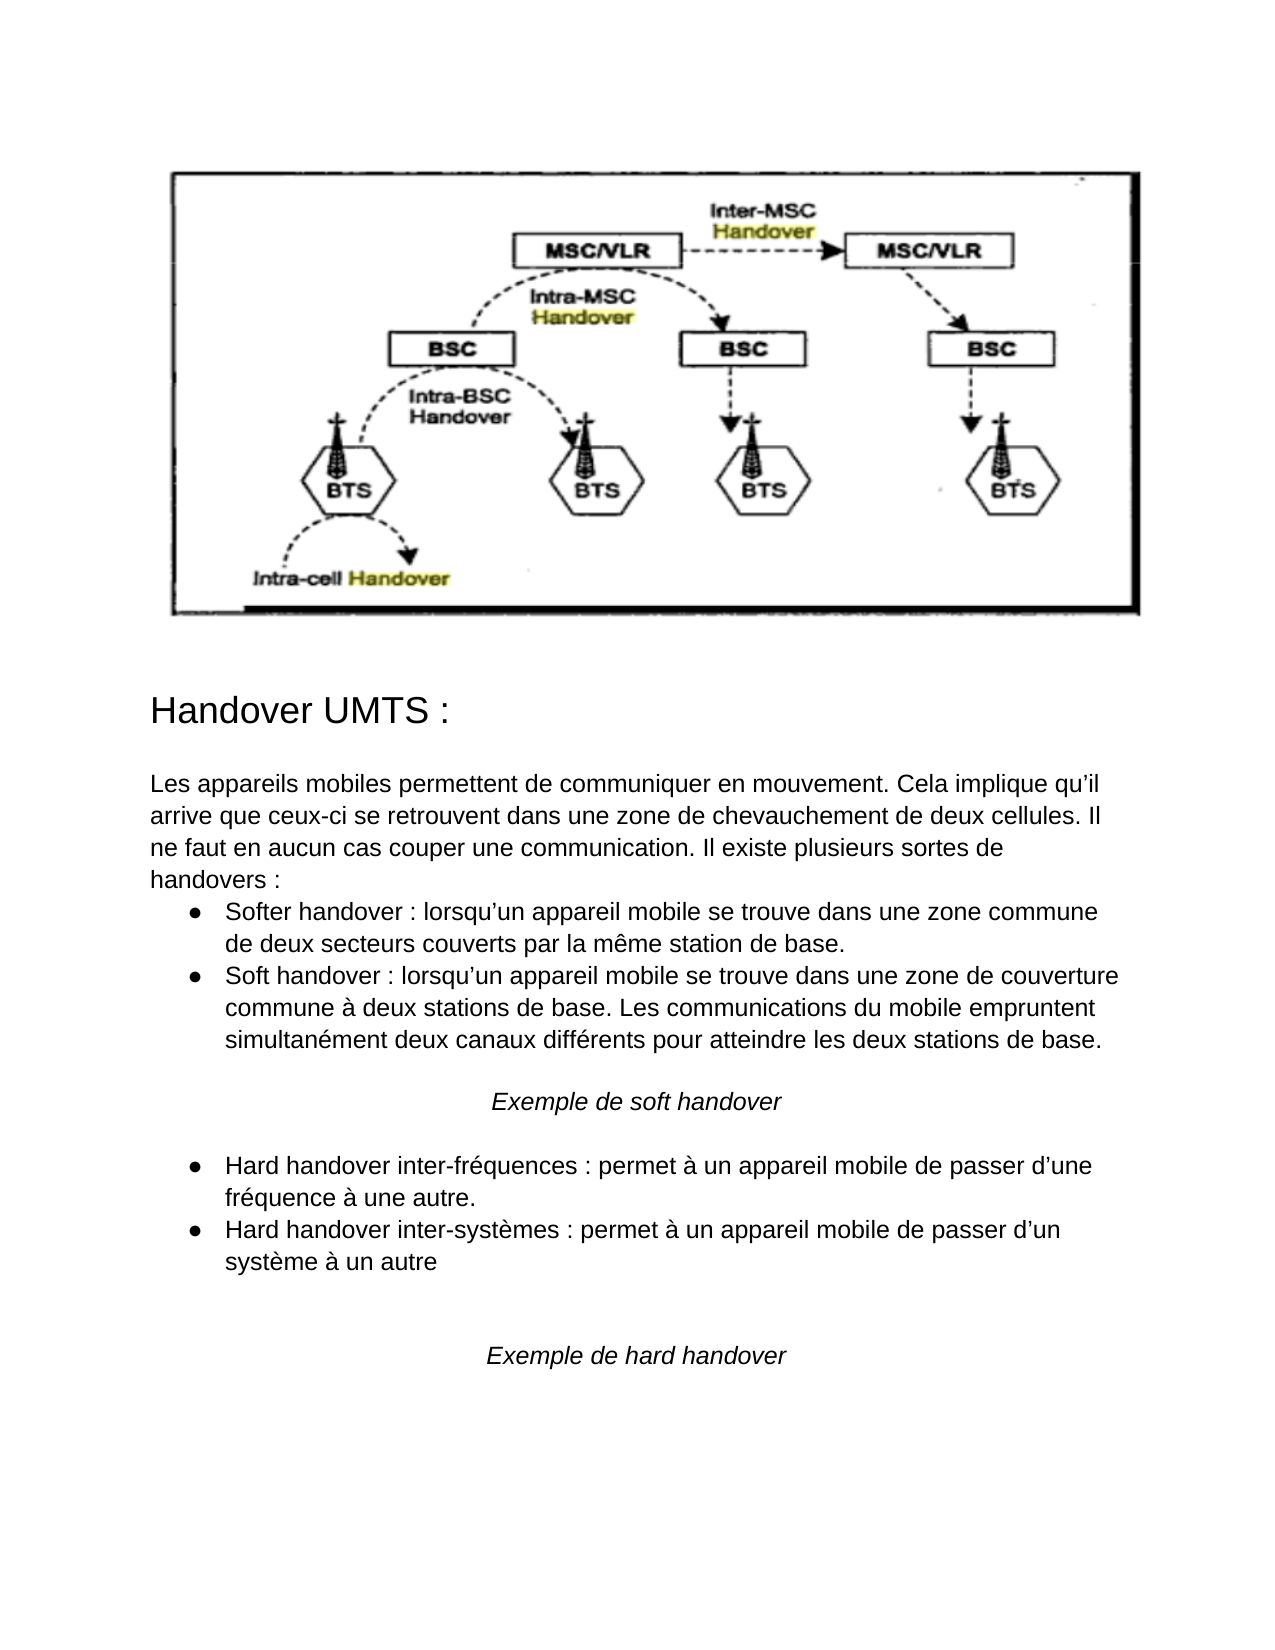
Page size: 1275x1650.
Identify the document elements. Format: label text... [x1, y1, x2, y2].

list Soft handover : lorsqu’un appareil mobile se trouve dans une zone de couverture commune à deux stations de base. Les communications du mobile empruntent simultanément deux canaux différents pour atteindre les deux stations de base. [187, 962, 1125, 1054]
text Les appareils mobiles permettent de communiquer en mouvement. Cela implique qu’il arrive que ceux-ci se retrouvent dans une zone de chevauchement de deux cellules. Il ne faut en aucun cas couper une communication. Il existe plusieurs sortes de handovers : [150, 769, 1125, 894]
list Hard handover inter-fréquences : permet à un appareil mobile de passer d’une fréquence à une autre. [187, 1152, 1125, 1212]
picture [168, 168, 1144, 619]
list Softer handover : lorsqu’un appareil mobile se trouve dans une zone commune de deux secteurs couverts par la même station de base. [187, 898, 1125, 958]
text Handover UMTS : [150, 689, 1125, 731]
text Exemple de soft handover [150, 1088, 1125, 1116]
text Exemple de hard handover [150, 1342, 1125, 1369]
list Hard handover inter-systèmes : permet à un appareil mobile de passer d’un système à un autre [187, 1216, 1125, 1276]
